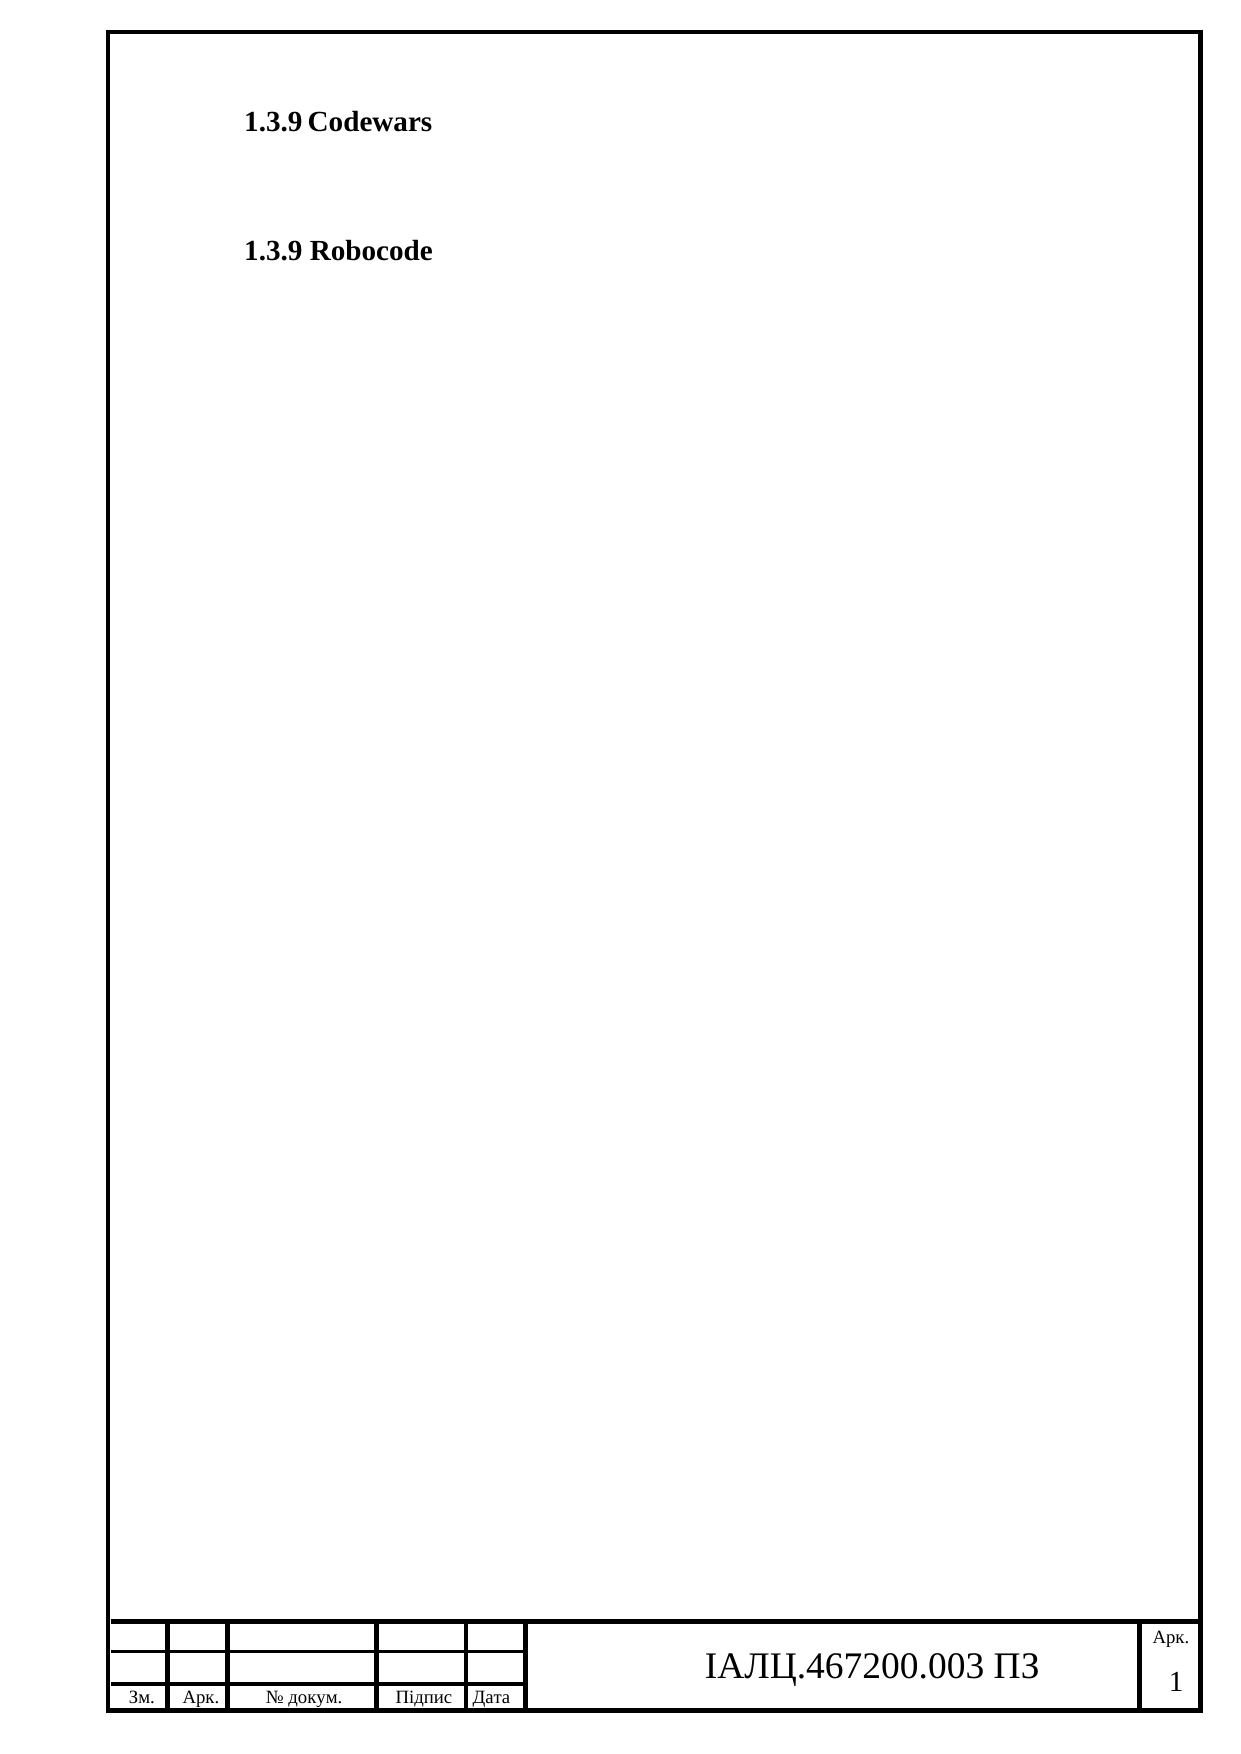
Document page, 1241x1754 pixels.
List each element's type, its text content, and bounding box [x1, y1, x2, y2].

table_cell [379, 1624, 464, 1650]
table_cell Арк. 1 [1142, 1624, 1198, 1708]
table_cell [468, 1624, 523, 1650]
table_cell [110, 1651, 165, 1681]
table_cell [468, 1653, 523, 1681]
table_cell № докум. [230, 1686, 374, 1708]
table_cell Дата [468, 1686, 523, 1708]
table_cell [170, 1653, 225, 1681]
table_cell Підпис [379, 1686, 464, 1708]
table_cell Зм. [110, 1683, 165, 1708]
table_cell 1.3.9 Codewars 1.3.9 Robocode [110, 34, 1198, 1619]
table_cell [230, 1624, 374, 1650]
table_cell [110, 1620, 165, 1650]
table_cell ІАЛЦ.467200.003 ПЗ [528, 1624, 1137, 1708]
table_cell Арк. [170, 1686, 225, 1708]
table_cell [230, 1653, 374, 1681]
table_cell [170, 1624, 225, 1650]
table_cell [379, 1653, 464, 1681]
